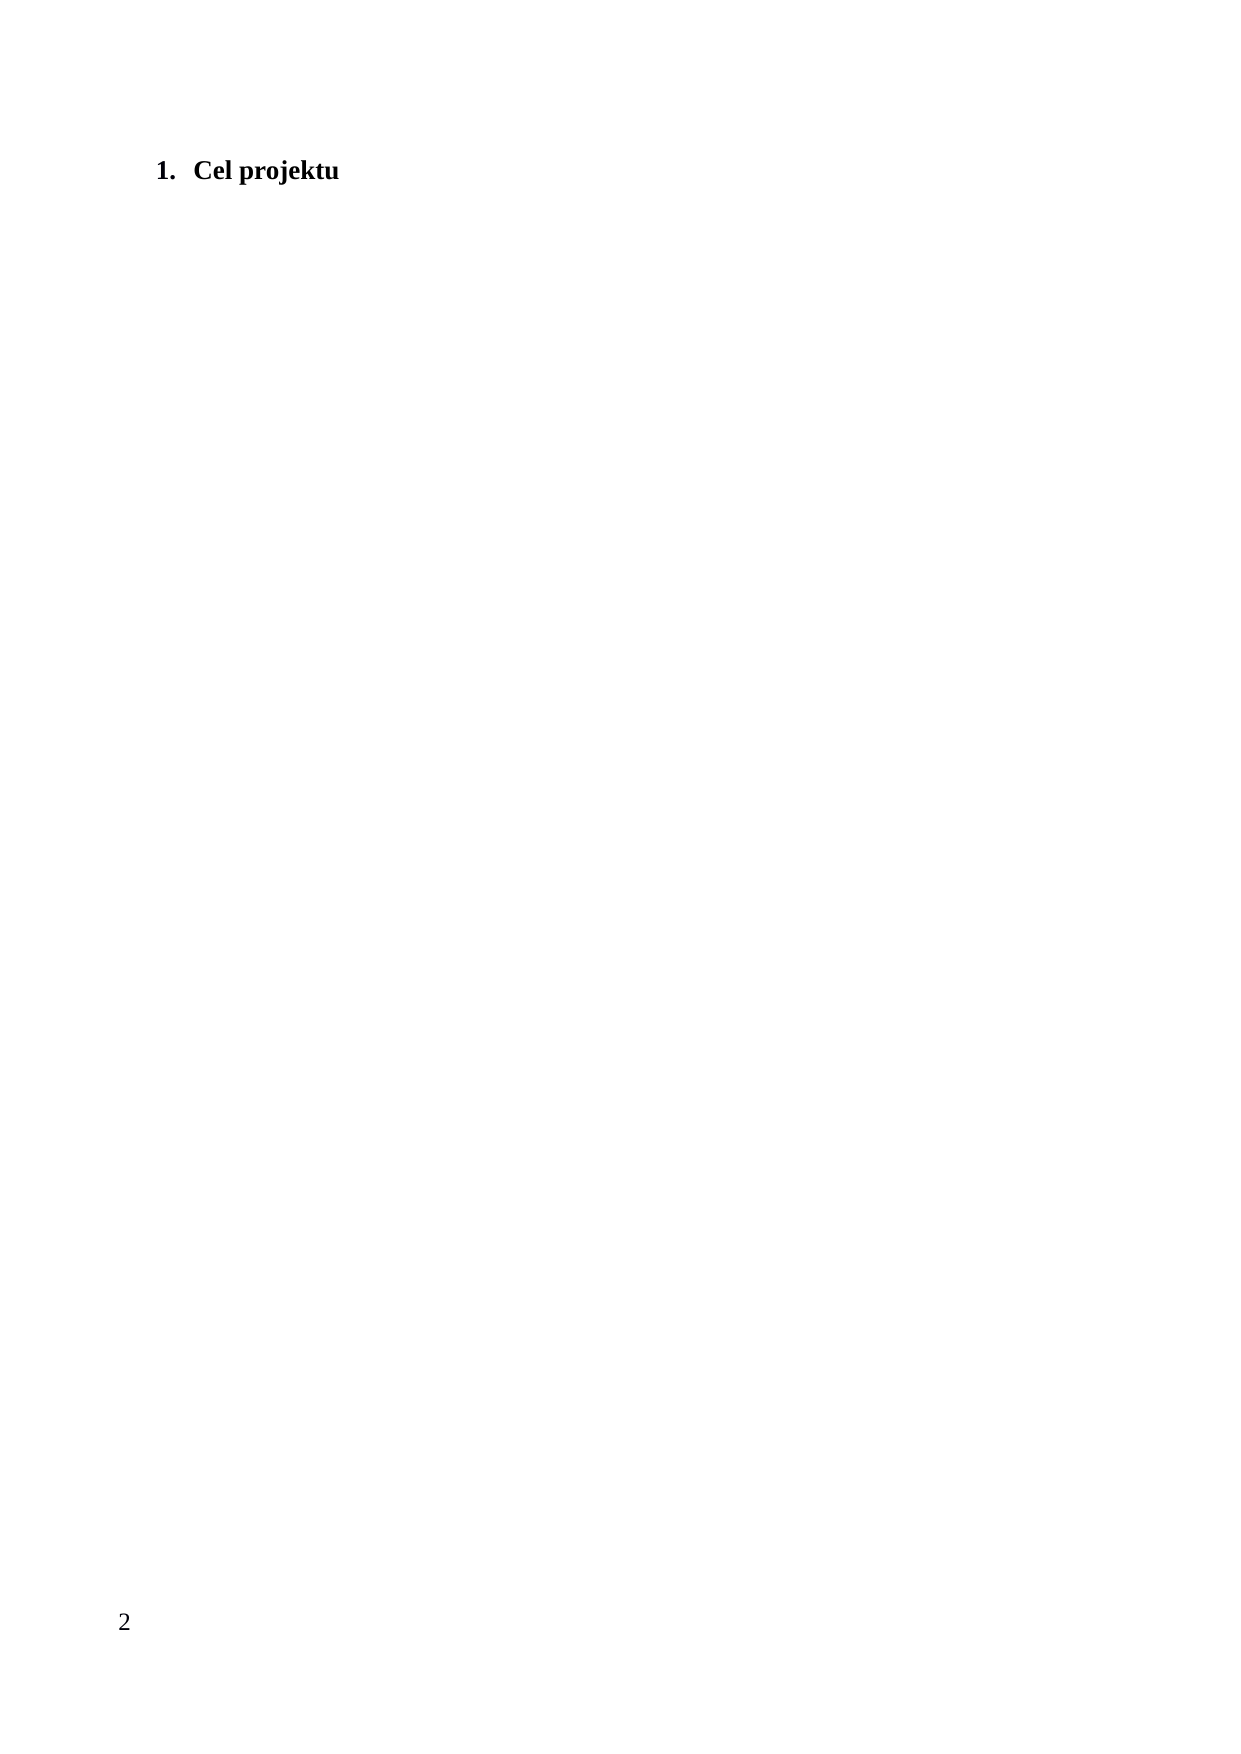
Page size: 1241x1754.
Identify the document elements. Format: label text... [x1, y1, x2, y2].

list Cel projektu [156, 154, 1122, 185]
